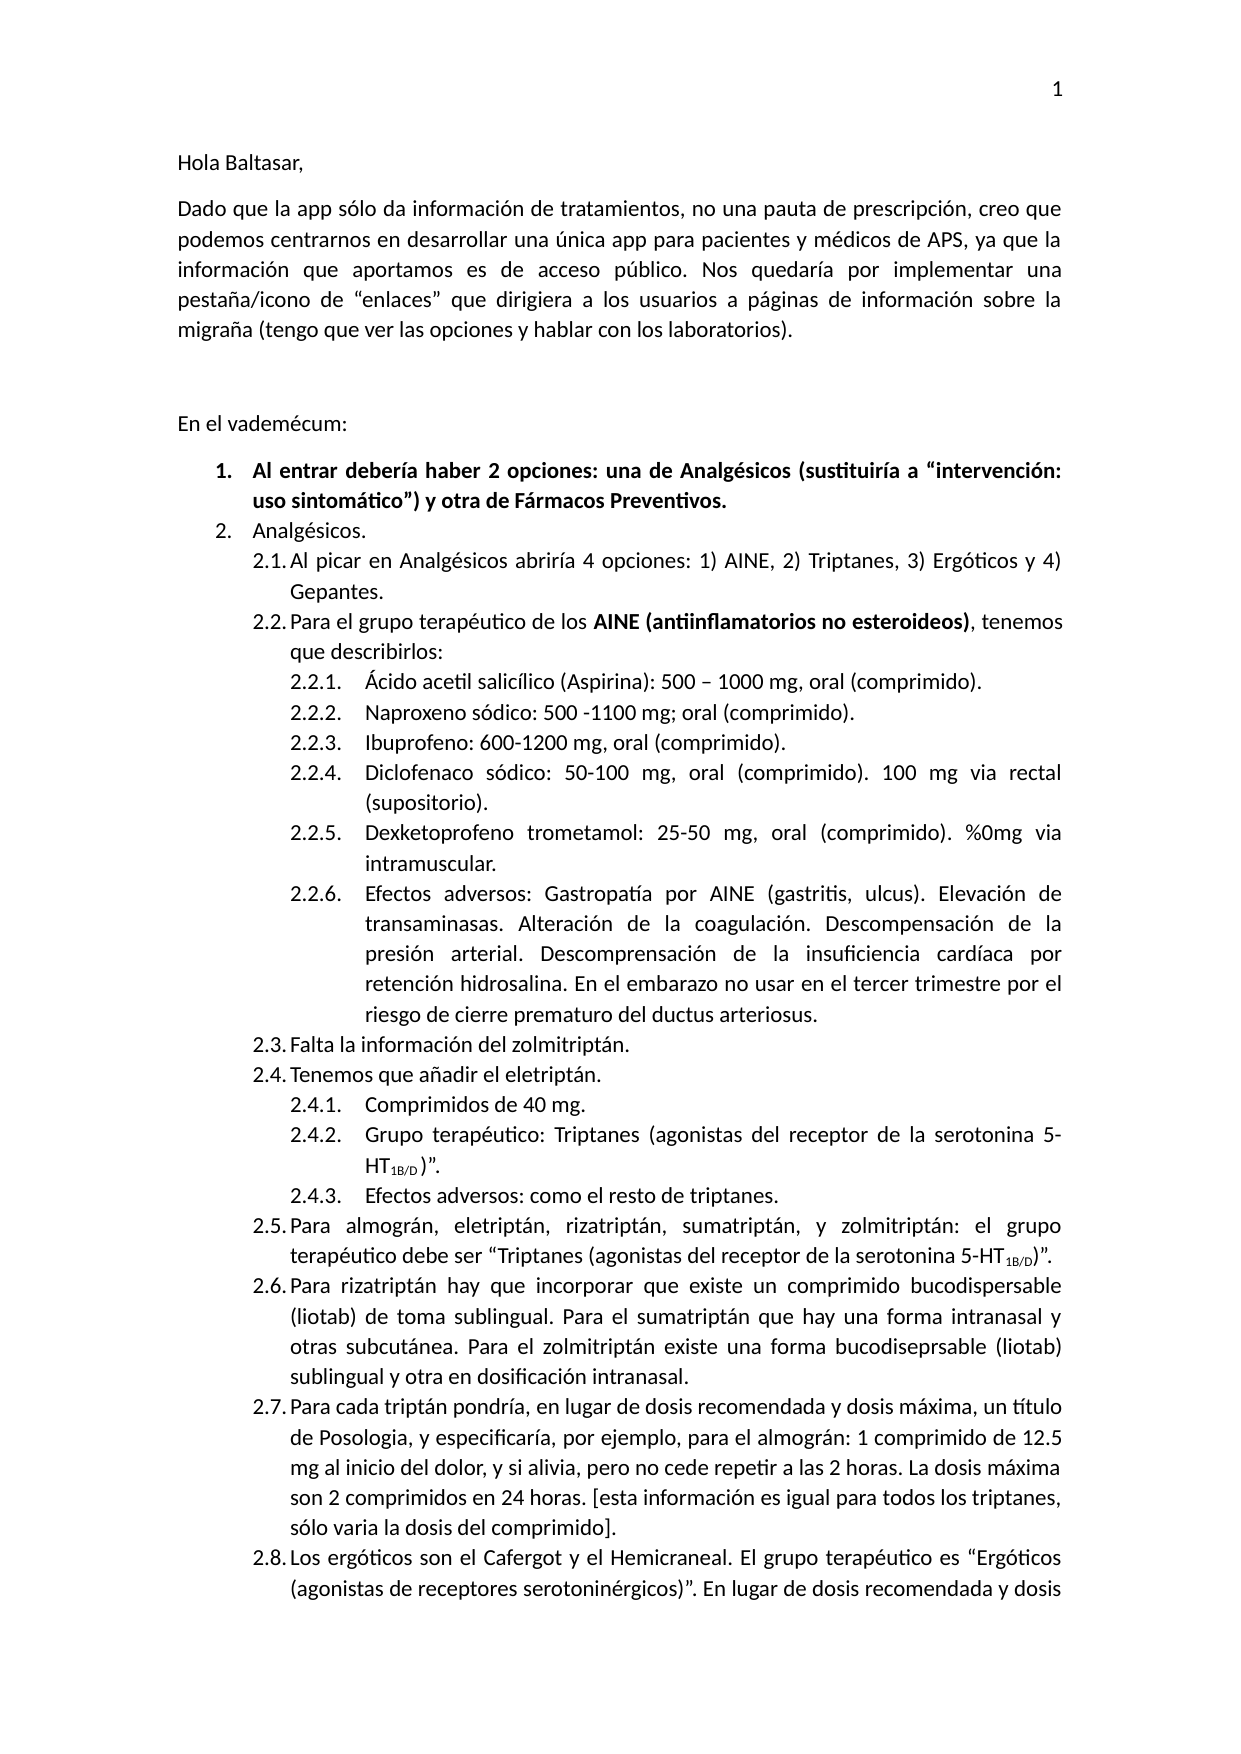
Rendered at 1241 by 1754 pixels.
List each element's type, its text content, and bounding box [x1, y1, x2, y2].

text Hola Baltasar, [177, 148, 1063, 176]
list Para el grupo terapéutico de los AINE (antiinflamatorios no esteroideos), tenemos que describirlos: [252, 607, 1063, 665]
list Ibuprofeno: 600-1200 mg, oral (comprimido). [290, 728, 1063, 756]
list Grupo terapéutico: Triptanes (agonistas del receptor de la serotonina 5-HT1B/D )”. [290, 1121, 1063, 1179]
list Naproxeno sódico: 500 -1100 mg; oral (comprimido). [290, 698, 1063, 726]
list Dexketoprofeno trometamol: 25-50 mg, oral (comprimido). %0mg via intramuscular. [290, 818, 1063, 877]
text Dado que la app sólo da información de tratamientos, no una pauta de prescripción, creo que podemos centrarnos en desarrollar una única app para pacientes y médicos de APS, ya que la información que aportamos es de acceso público. Nos quedaría por implementar una pestaña/icono de “enlaces” que dirigiera a los usuarios a páginas de información sobre la migraña (tengo que ver las opciones y hablar con los laboratorios). [177, 194, 1063, 343]
list Efectos adversos: Gastropatía por AINE (gastritis, ulcus). Elevación de transaminasas. Alteración de la coagulación. Descompensación de la presión arterial. Descomprensación de la insuficiencia cardíaca por retención hidrosalina. En el embarazo no usar en el tercer trimestre por el riesgo de cierre prematuro del ductus arteriosus. [290, 879, 1063, 1028]
list Analgésicos. [215, 516, 1063, 544]
list Al picar en Analgésicos abriría 4 opciones: 1) AINE, 2) Triptanes, 3) Ergóticos y 4) Gepantes. [252, 547, 1063, 605]
list Los ergóticos son el Cafergot y el Hemicraneal. El grupo terapéutico es “Ergóticos (agonistas de receptores serotoninérgicos)”. En lugar de dosis recomendada y dosis [252, 1543, 1063, 1602]
list Diclofenaco sódico: 50-100 mg, oral (comprimido). 100 mg via rectal (supositorio). [290, 758, 1063, 816]
list Tenemos que añadir el eletriptán. [252, 1060, 1063, 1088]
list Ácido acetil salicílico (Aspirina): 500 – 1000 mg, oral (comprimido). [290, 667, 1063, 695]
list Comprimidos de 40 mg. [290, 1090, 1063, 1118]
list Para almográn, eletriptán, rizatriptán, sumatriptán, y zolmitriptán: el grupo terapéutico debe ser “Triptanes (agonistas del receptor de la serotonina 5-HT1B/D)”. [252, 1211, 1063, 1269]
list Efectos adversos: como el resto de triptanes. [290, 1181, 1063, 1209]
text En el vademécum: [177, 409, 1063, 437]
list Falta la información del zolmitriptán. [252, 1030, 1063, 1058]
list Al entrar debería haber 2 opciones: una de Analgésicos (sustituiría a “intervención: uso sintomático”) y otra de Fármacos Preventivos. [215, 456, 1063, 514]
list Para rizatriptán hay que incorporar que existe un comprimido bucodispersable (liotab) de toma sublingual. Para el sumatriptán que hay una forma intranasal y otras subcutánea. Para el zolmitriptán existe una forma bucodiseprsable (liotab) sublingual y otra en dosificación intranasal. [252, 1272, 1063, 1390]
list Para cada triptán pondría, en lugar de dosis recomendada y dosis máxima, un título de Posologia, y especificaría, por ejemplo, para el almográn: 1 comprimido de 12.5 mg al inicio del dolor, y si alivia, pero no cede repetir a las 2 horas. La dosis máxima son 2 comprimidos en 24 horas. [esta información es igual para todos los triptanes, sólo varia la dosis del comprimido]. [252, 1392, 1063, 1541]
